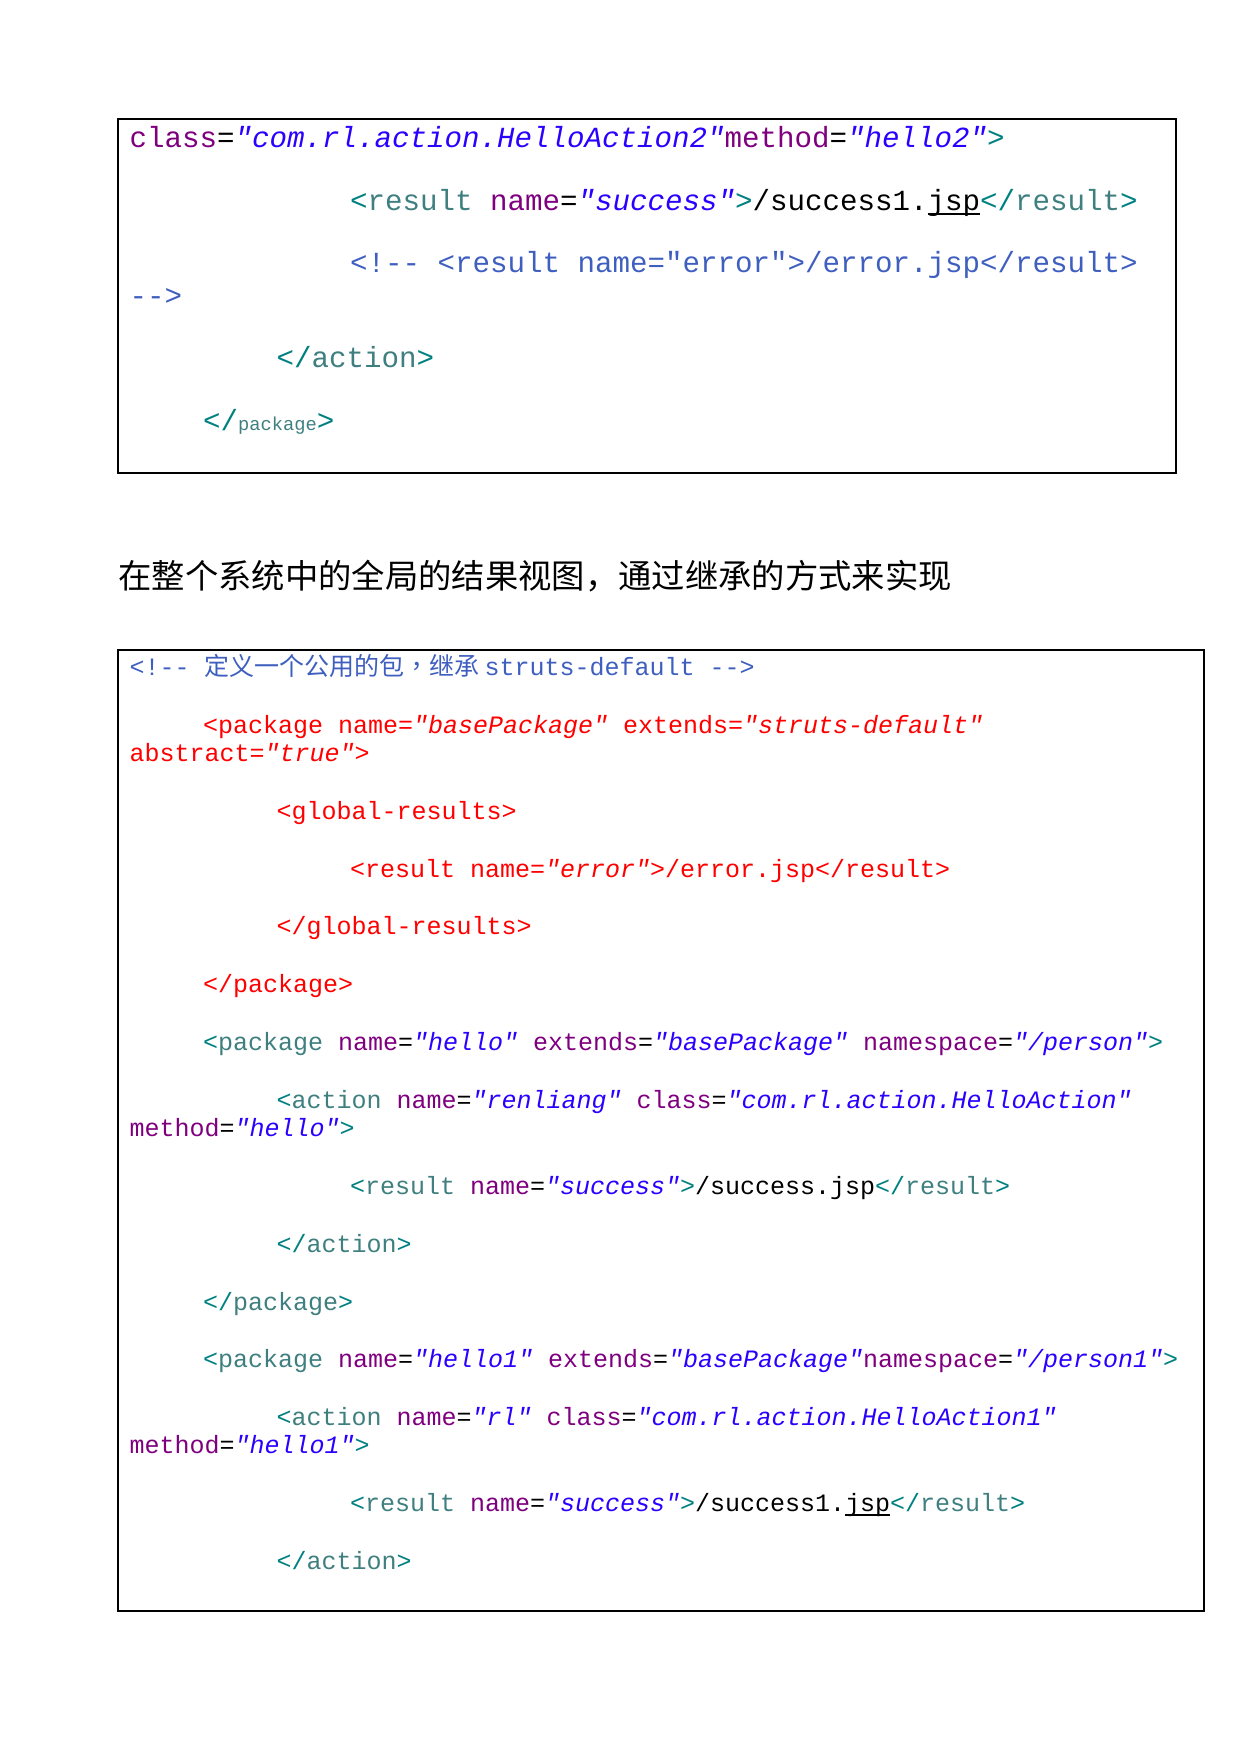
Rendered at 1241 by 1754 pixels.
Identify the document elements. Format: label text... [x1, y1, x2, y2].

table_header <!-- 定义一个公用的包，继承struts-default --> <package name="basePackage" extends="struts-default" abstract="true"> <global-results> <result name="error">/error.jsp</result> </global-results> </package> <package name="hello" extends="basePackage" namespace="/person"> <action name="renliang" class="com.rl.action.HelloAction" method="hello"> <result name="success">/success.jsp</result> </action> </package> <package name="hello1" extends="basePackage"namespace="/person1"> <action name="rl" class="com.rl.action.HelloAction1" method="hello1"> <result name="success">/success1.jsp</result> </action> [119, 651, 1203, 1609]
text 在整个系统中的全局的结果视图，通过继承的方式来实现 [118, 550, 1169, 598]
table_header class="com.rl.action.HelloAction2"method="hello2"> <result name="success">/success1.jsp</result> <!-- <result name="error">/error.jsp</result> --> </action> </package> [119, 120, 1175, 472]
